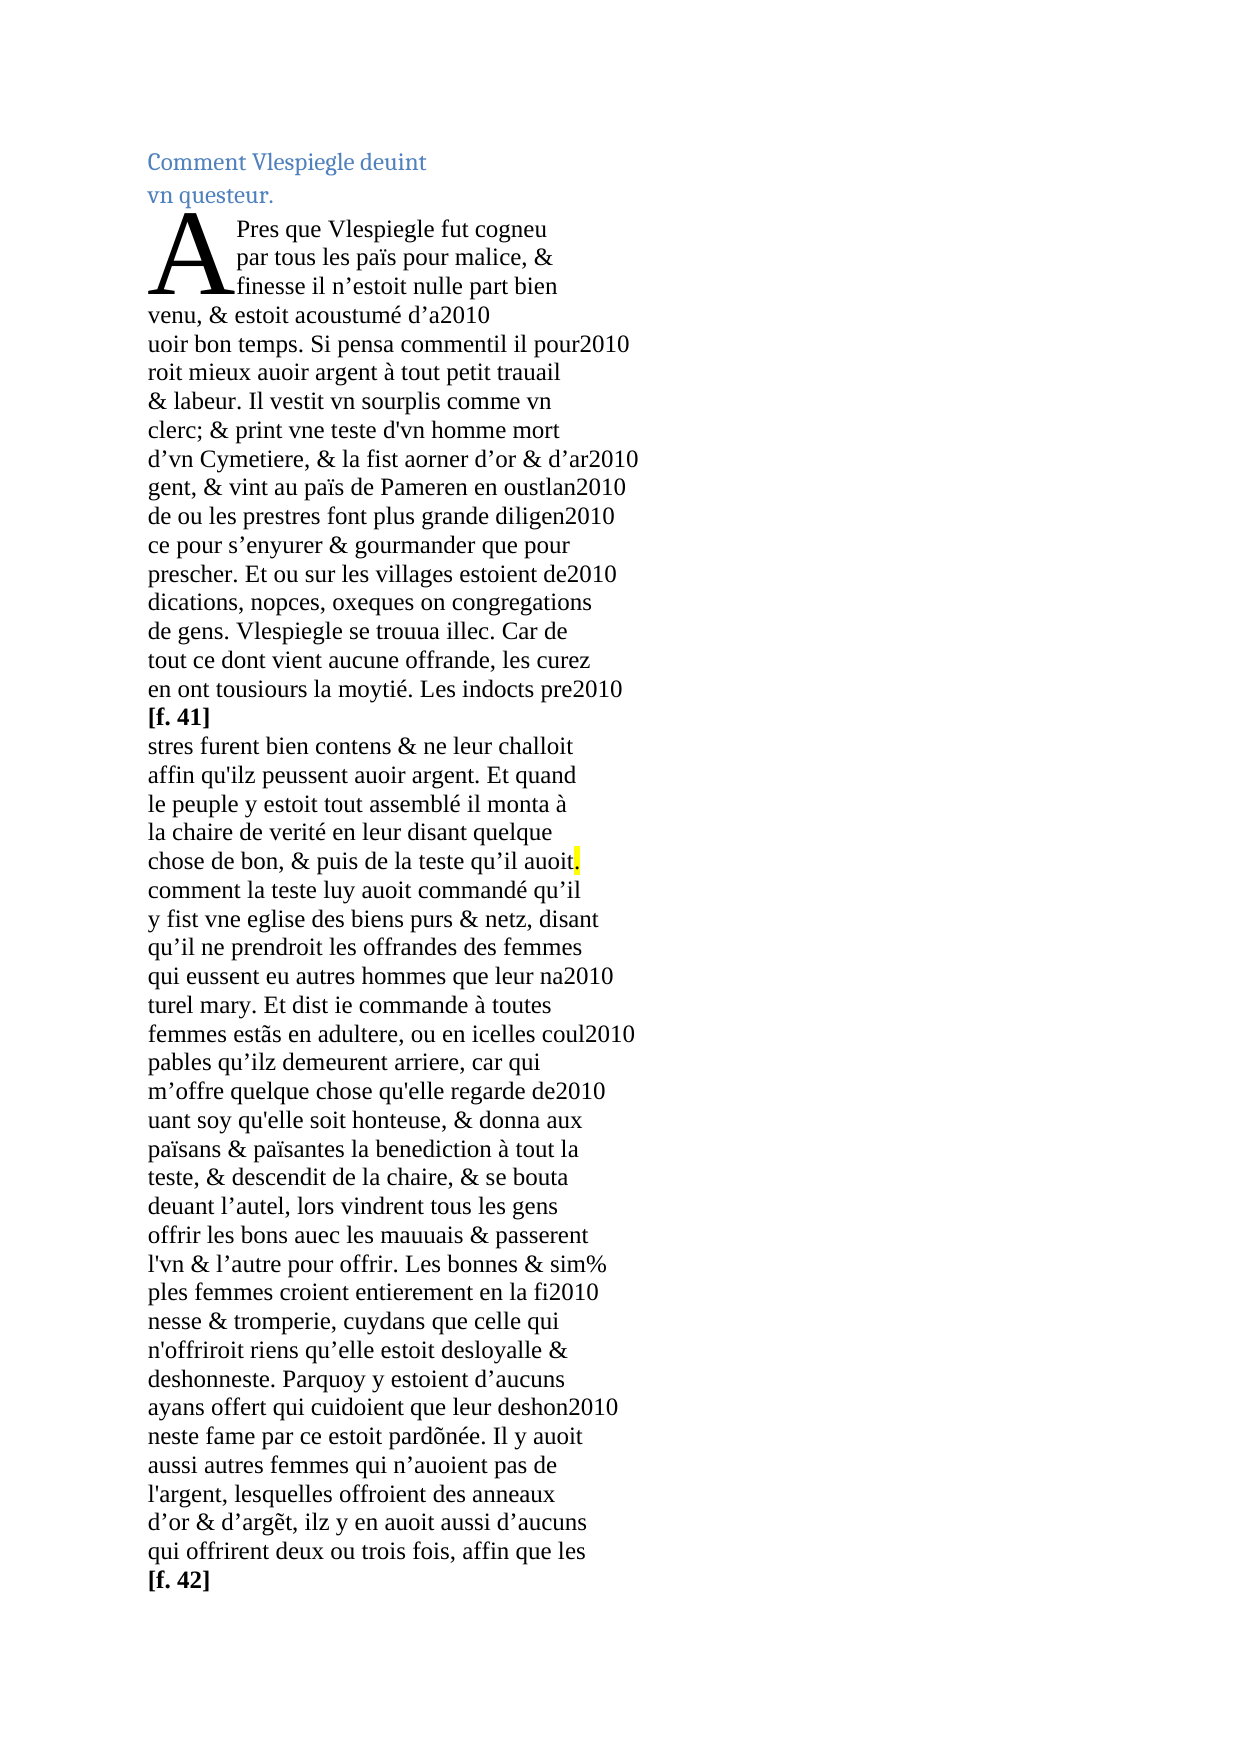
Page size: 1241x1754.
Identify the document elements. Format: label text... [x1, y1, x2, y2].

text APres que Vlespiegle fut cogneu par tous les païs pour malice, & finesse il n’estoit nulle part bien venu, & estoit acoustumé d’a2010 uoir bon temps. Si pensa commentil il pour2010 roit mieux auoir argent à tout petit trauail & labeur. Il vestit vn sourplis comme vn clerc; & print vne teste d'vn homme mort d’vn Cymetiere, & la fist aorner d’or & d’ar2010 gent, & vint au païs de Pameren en oustlan2010 de ou les prestres font plus grande diligen2010 ce pour s’enyurer & gourmander que pour prescher. Et ou sur les villages estoient de2010 dications, nopces, oxeques on congregations de gens. Vlespiegle se trouua illec. Car de tout ce dont vient aucune offrande, les curez en ont tousiours la moytié. Les indocts pre2010 [f. 41] [148, 214, 1093, 731]
text stres furent bien contens & ne leur challoit affin qu'ilz peussent auoir argent. Et quand le peuple y estoit tout assemblé il monta à la chaire de verité en leur disant quelque chose de bon, & puis de la teste qu’il auoit. comment la teste luy auoit commandé qu’il y fist vne eglise des biens purs & netz, disant qu’il ne prendroit les offrandes des femmes qui eussent eu autres hommes que leur na2010 turel mary. Et dist ie commande à toutes femmes estãs en adultere, ou en icelles coul2010 pables qu’ilz demeurent arriere, car qui m’offre quelque chose qu'elle regarde de2010 uant soy qu'elle soit honteuse, & donna aux païsans & païsantes la benediction à tout la teste, & descendit de la chaire, & se bouta deuant l’autel, lors vindrent tous les gens offrir les bons auec les mauuais & passerent l'vn & l’autre pour offrir. Les bonnes & sim% ples femmes croient entierement en la fi2010 nesse & tromperie, cuydans que celle qui n'offriroit riens qu’elle estoit desloyalle & deshonneste. Parquoy y estoient d’aucuns ayans offert qui cuidoient que leur deshon2010 neste fame par ce estoit pardõnée. Il y auoit aussi autres femmes qui n’auoient pas de l'argent, lesquelles offroient des anneaux d’or & d’argẽt, ilz y en auoit aussi d’aucuns qui offrirent deux ou trois fois, affin que les [f. 42] [148, 731, 1093, 1594]
subtitle Comment Vlespiegle deuint vn questeur. [148, 148, 1093, 209]
